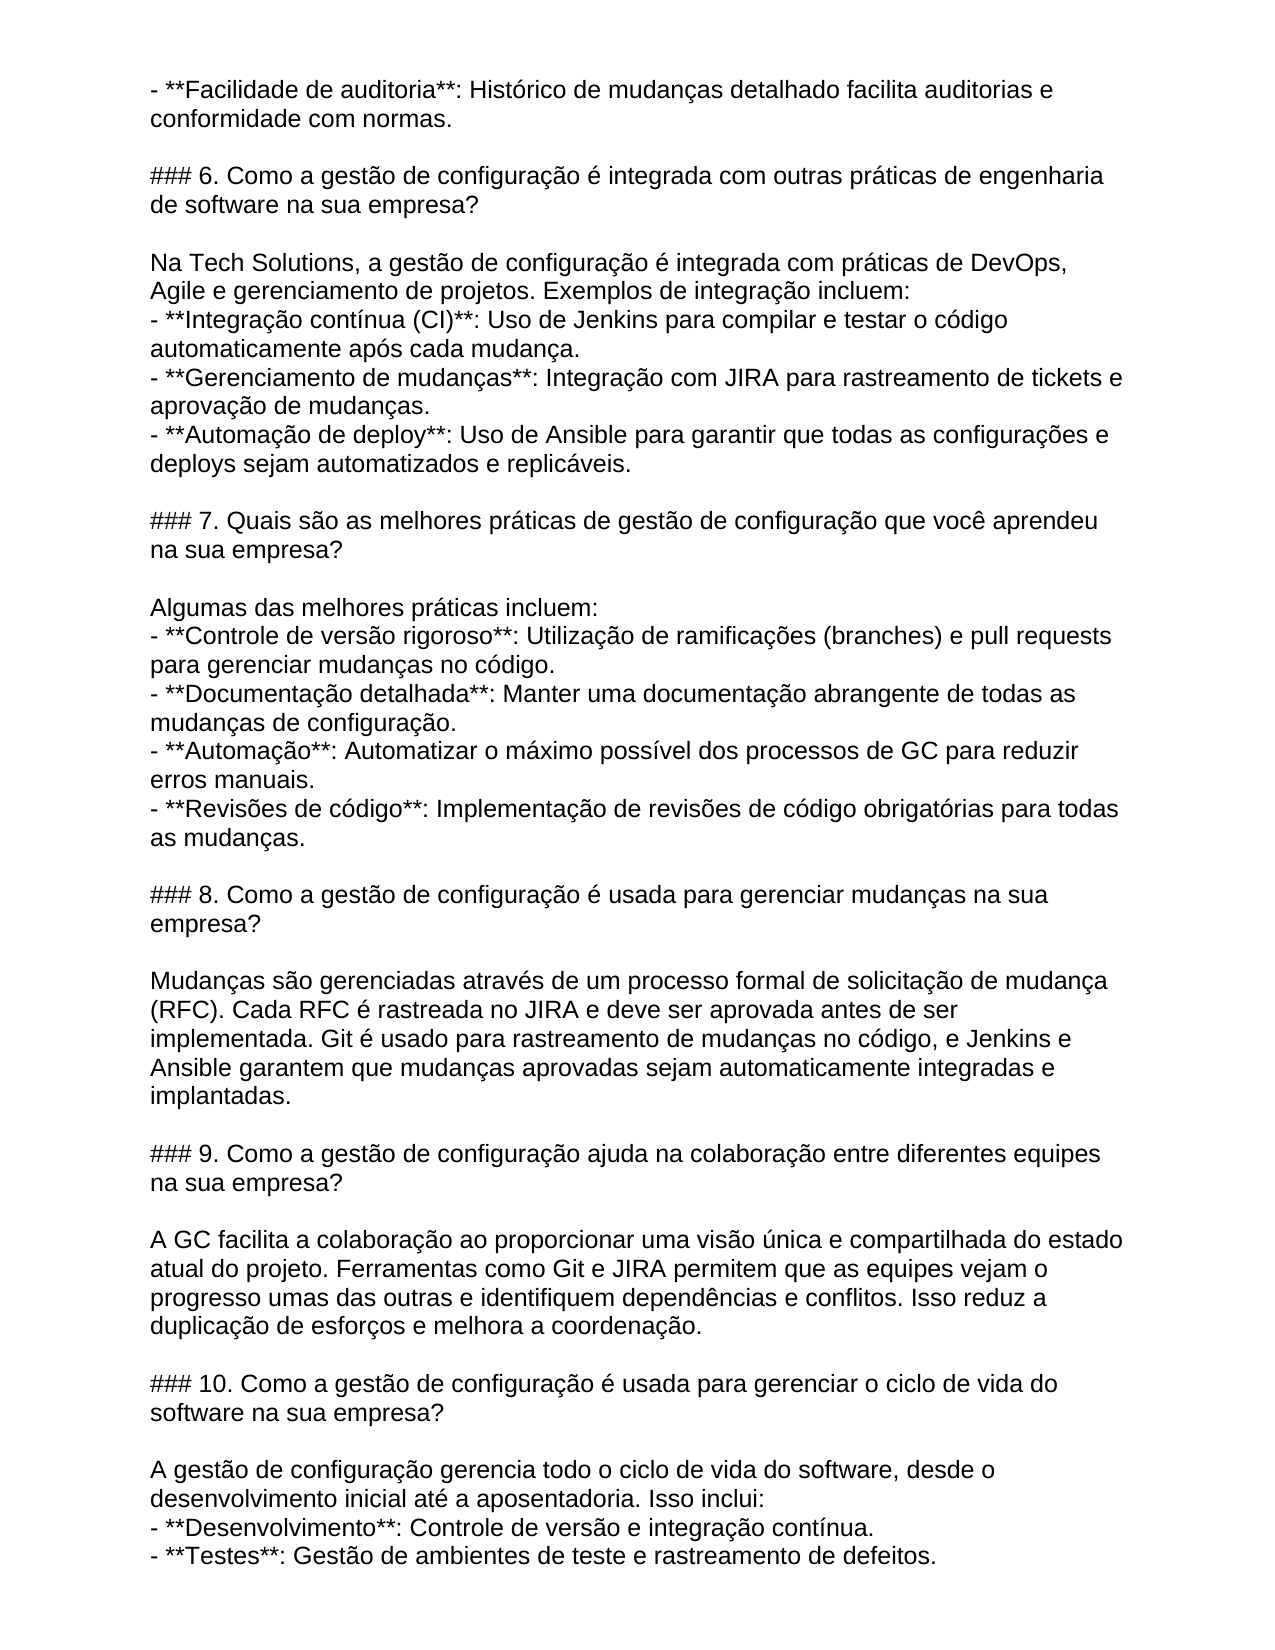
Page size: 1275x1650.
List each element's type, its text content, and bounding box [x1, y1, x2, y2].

text A gestão de configuração gerencia todo o ciclo de vida do software, desde o desenvolvimento inicial até a aposentadoria. Isso inclui: [150, 1455, 1125, 1512]
text - **Testes**: Gestão de ambientes de teste e rastreamento de defeitos. [150, 1541, 1125, 1570]
text - **Automação**: Automatizar o máximo possível dos processos de GC para reduzir erros manuais. [150, 736, 1125, 794]
text - **Documentação detalhada**: Manter uma documentação abrangente de todas as mudanças de configuração. [150, 679, 1125, 736]
text ### 10. Como a gestão de configuração é usada para gerenciar o ciclo de vida do software na sua empresa? [150, 1369, 1125, 1426]
text ### 6. Como a gestão de configuração é integrada com outras práticas de engenharia de software na sua empresa? [150, 161, 1125, 219]
text Algumas das melhores práticas incluem: [150, 592, 1125, 621]
text - **Integração contínua (CI)**: Uso de Jenkins para compilar e testar o código automaticamente após cada mudança. [150, 305, 1125, 362]
text - **Facilidade de auditoria**: Histórico de mudanças detalhado facilita auditorias e conformidade com normas. [150, 75, 1125, 132]
text - **Controle de versão rigoroso**: Utilização de ramificações (branches) e pull requests para gerenciar mudanças no código. [150, 621, 1125, 679]
text ### 9. Como a gestão de configuração ajuda na colaboração entre diferentes equipes na sua empresa? [150, 1139, 1125, 1196]
text A GC facilita a colaboração ao proporcionar uma visão única e compartilhada do estado atual do projeto. Ferramentas como Git e JIRA permitem que as equipes vejam o progresso umas das outras e identifiquem dependências e conflitos. Isso reduz a duplicação de esforços e melhora a coordenação. [150, 1225, 1125, 1340]
text Na Tech Solutions, a gestão de configuração é integrada com práticas de DevOps, Agile e gerenciamento de projetos. Exemplos de integração incluem: [150, 247, 1125, 305]
text ### 7. Quais são as melhores práticas de gestão de configuração que você aprendeu na sua empresa? [150, 506, 1125, 564]
text ### 8. Como a gestão de configuração é usada para gerenciar mudanças na sua empresa? [150, 880, 1125, 937]
text - **Gerenciamento de mudanças**: Integração com JIRA para rastreamento de tickets e aprovação de mudanças. [150, 362, 1125, 420]
text - **Desenvolvimento**: Controle de versão e integração contínua. [150, 1512, 1125, 1541]
text Mudanças são gerenciadas através de um processo formal de solicitação de mudança (RFC). Cada RFC é rastreada no JIRA e deve ser aprovada antes de ser implementada. Git é usado para rastreamento de mudanças no código, e Jenkins e Ansible garantem que mudanças aprovadas sejam automaticamente integradas e implantadas. [150, 966, 1125, 1110]
text - **Automação de deploy**: Uso de Ansible para garantir que todas as configurações e deploys sejam automatizados e replicáveis. [150, 420, 1125, 477]
text - **Revisões de código**: Implementação de revisões de código obrigatórias para todas as mudanças. [150, 794, 1125, 851]
